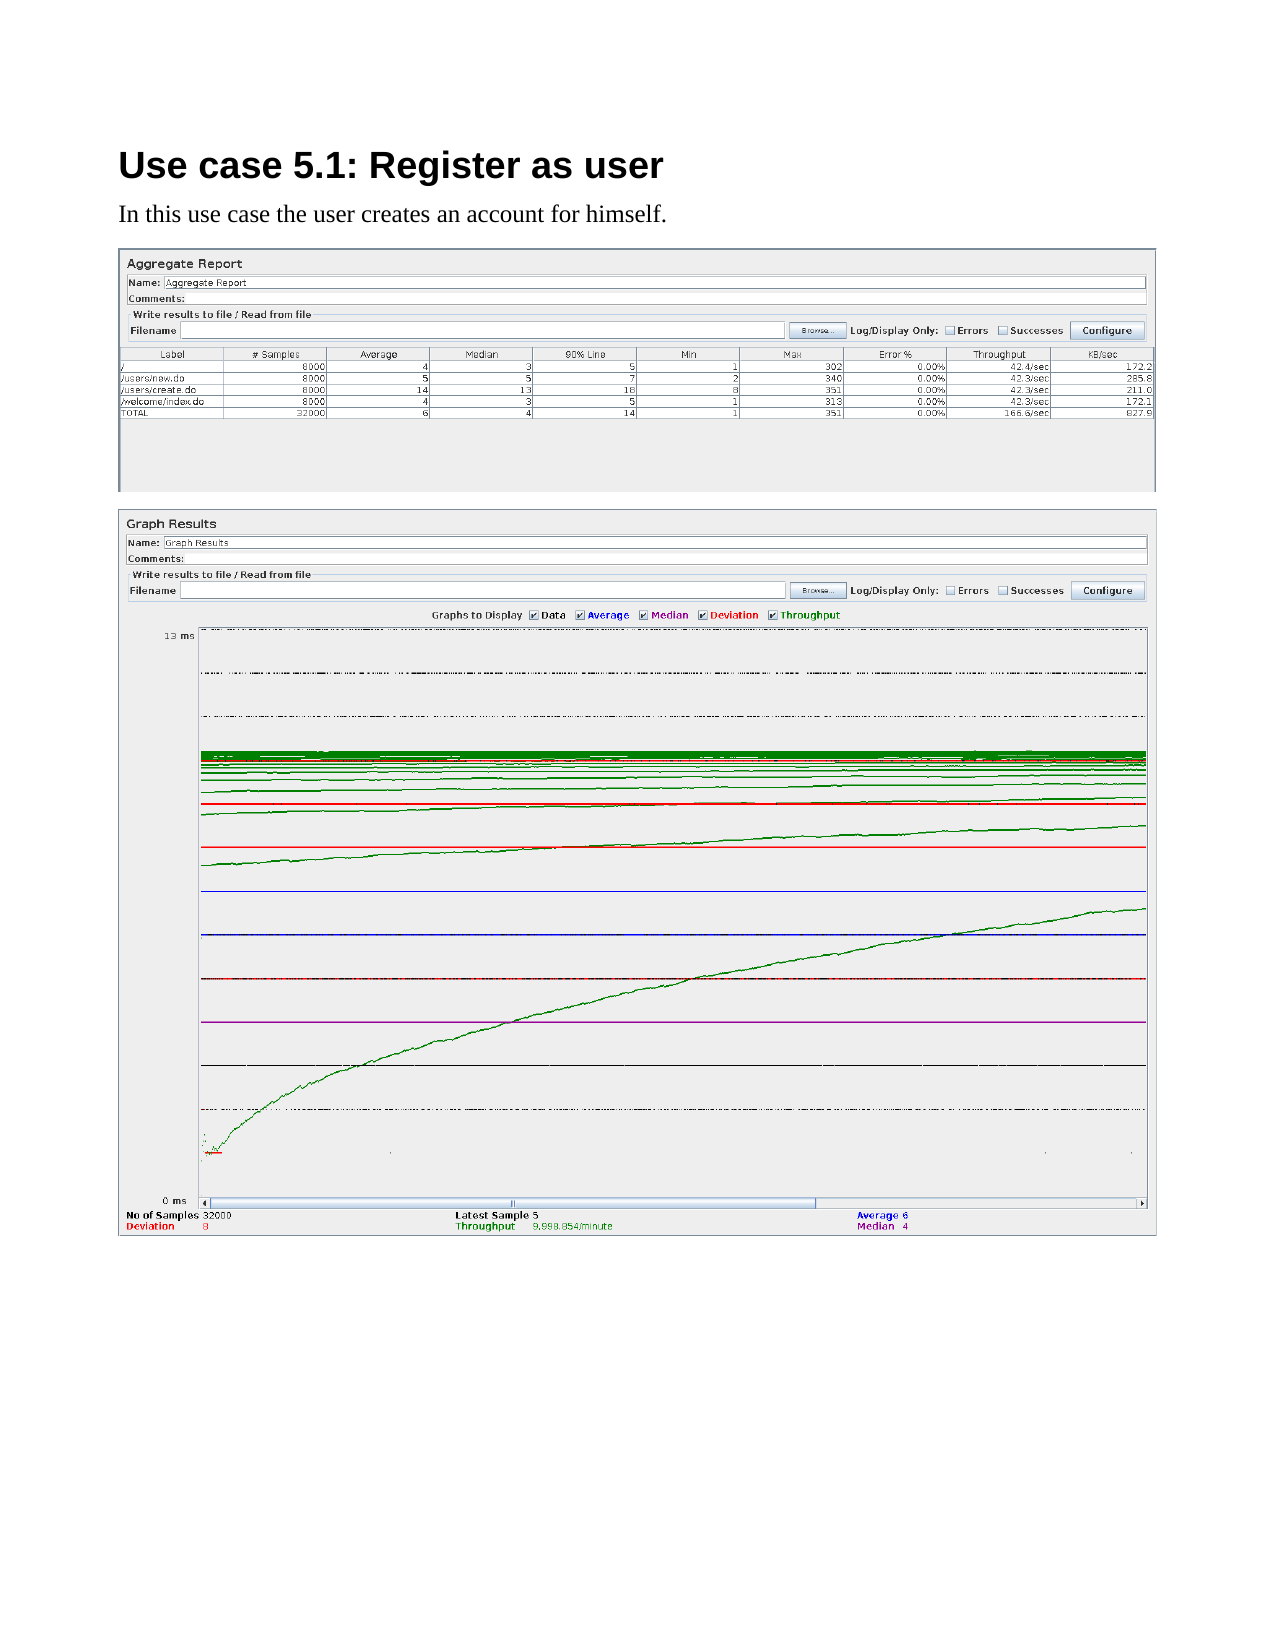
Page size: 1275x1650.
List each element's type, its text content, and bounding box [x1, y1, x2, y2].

picture [118, 509, 1157, 1237]
text In this use case the user creates an account for himself. [118, 199, 1157, 228]
subtitle Use case 5.1: Register as user [118, 143, 1157, 187]
picture [118, 248, 1157, 492]
